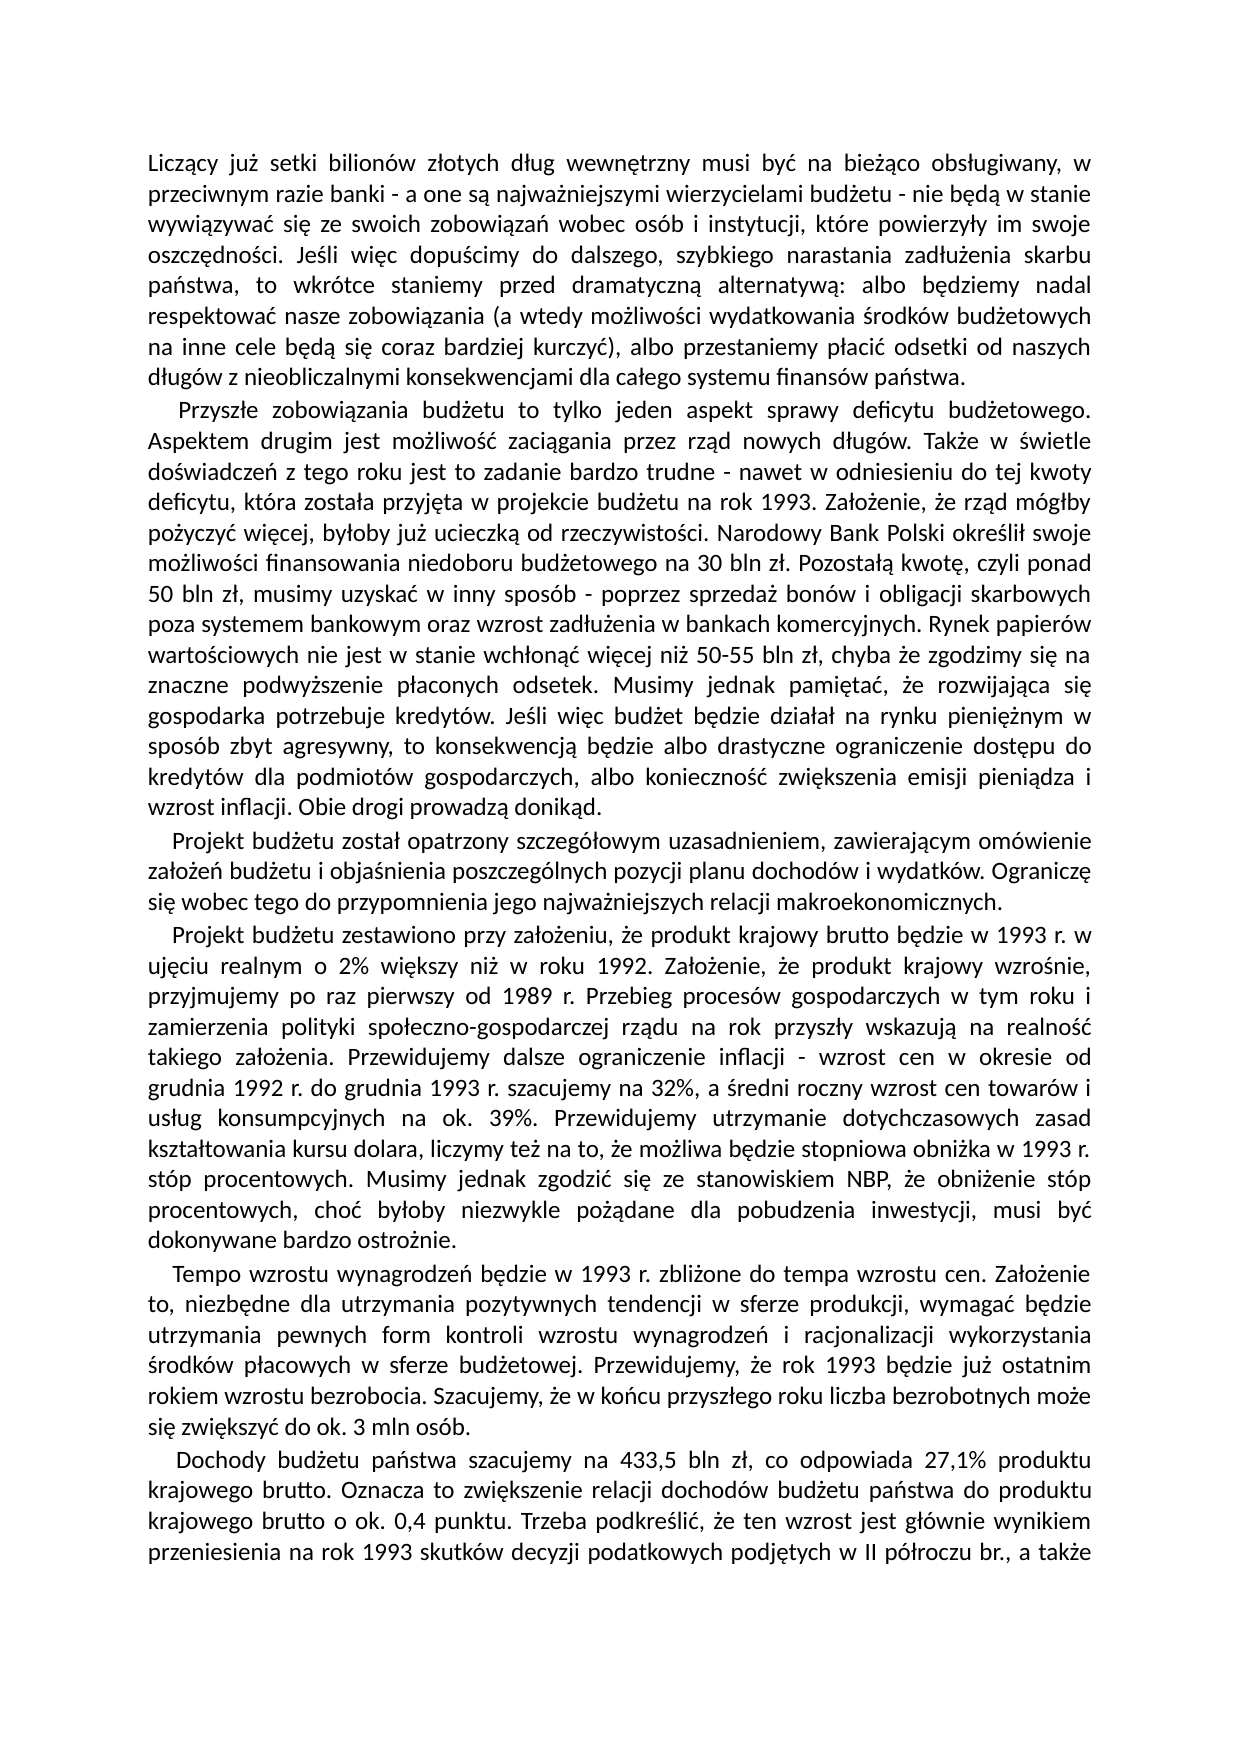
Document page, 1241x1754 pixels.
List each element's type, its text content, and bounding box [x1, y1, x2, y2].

text Dochody budżetu państwa szacujemy na 433,5 bln zł, co odpowiada 27,1% produktu krajowego brutto. Oznacza to zwiększenie relacji dochodów budżetu państwa do produktu krajowego brutto o ok. 0,4 punktu. Trzeba podkreślić, że ten wzrost jest głównie wynikiem przeniesienia na rok 1993 skutków decyzji podatkowych podjętych w II półroczu br., a także [148, 1444, 1093, 1566]
text Liczący już setki bilionów złotych dług wewnętrzny musi być na bieżąco obsługiwany, w przeciwnym razie banki - a one są najważniejszymi wierzycielami budżetu - nie będą w stanie wywiązywać się ze swoich zobowiązań wobec osób i instytucji, które powierzyły im swoje oszczędności. Jeśli więc dopuścimy do dalszego, szybkiego narastania zadłużenia skarbu państwa, to wkrótce staniemy przed dramatyczną alternatywą: albo będziemy nadal respektować nasze zobowiązania (a wtedy możliwości wydatkowania środków budżetowych na inne cele będą się coraz bardziej kurczyć), albo przestaniemy płacić odsetki od naszych długów z nieobliczalnymi konsekwencjami dla całego systemu finansów państwa. [148, 148, 1093, 392]
text Projekt budżetu został opatrzony szczegółowym uzasadnieniem, zawierającym omówienie założeń budżetu i objaśnienia poszczególnych pozycji planu dochodów i wydatków. Ograniczę się wobec tego do przypomnienia jego najważniejszych relacji makroekonomicznych. [148, 825, 1093, 916]
text Tempo wzrostu wynagrodzeń będzie w 1993 r. zbliżone do tempa wzrostu cen. Założenie to, niezbędne dla utrzymania pozytywnych tendencji w sferze produkcji, wymagać będzie utrzymania pewnych form kontroli wzrostu wynagrodzeń i racjonalizacji wykorzystania środków płacowych w sferze budżetowej. Przewidujemy, że rok 1993 będzie już ostatnim rokiem wzrostu bezrobocia. Szacujemy, że w końcu przyszłego roku liczba bezrobotnych może się zwiększyć do ok. 3 mln osób. [148, 1258, 1093, 1441]
text Projekt budżetu zestawiono przy założeniu, że produkt krajowy brutto będzie w 1993 r. w ujęciu realnym o 2% większy niż w roku 1992. Założenie, że produkt krajowy wzrośnie, przyjmujemy po raz pierwszy od 1989 r. Przebieg procesów gospodarczych w tym roku i zamierzenia polityki społeczno-gospodarczej rządu na rok przyszły wskazują na realność takiego założenia. Przewidujemy dalsze ograniczenie inflacji - wzrost cen w okresie od grudnia 1992 r. do grudnia 1993 r. szacujemy na 32%, a średni roczny wzrost cen towarów i usług konsumpcyjnych na ok. 39%. Przewidujemy utrzymanie dotychczasowych zasad kształtowania kursu dolara, liczymy też na to, że możliwa będzie stopniowa obniżka w 1993 r. stóp procentowych. Musimy jednak zgodzić się ze stanowiskiem NBP, że obniżenie stóp procentowych, choć byłoby niezwykle pożądane dla pobudzenia inwestycji, musi być dokonywane bardzo ostrożnie. [148, 919, 1093, 1255]
text Przyszłe zobowiązania budżetu to tylko jeden aspekt sprawy deficytu budżetowego. Aspektem drugim jest możliwość zaciągania przez rząd nowych długów. Także w świetle doświadczeń z tego roku jest to zadanie bardzo trudne - nawet w odniesieniu do tej kwoty deficytu, która została przyjęta w projekcie budżetu na rok 1993. Założenie, że rząd mógłby pożyczyć więcej, byłoby już ucieczką od rzeczywistości. Narodowy Bank Polski określił swoje możliwości finansowania niedoboru budżetowego na 30 bln zł. Pozostałą kwotę, czyli ponad 50 bln zł, musimy uzyskać w inny sposób - poprzez sprzedaż bonów i obligacji skarbowych poza systemem bankowym oraz wzrost zadłużenia w bankach komercyjnych. Rynek papierów wartościowych nie jest w stanie wchłonąć więcej niż 50-55 bln zł, chyba że zgodzimy się na znaczne podwyższenie płaconych odsetek. Musimy jednak pamiętać, że rozwijająca się gospodarka potrzebuje kredytów. Jeśli więc budżet będzie działał na rynku pieniężnym w sposób zbyt agresywny, to konsekwencją będzie albo drastyczne ograniczenie dostępu do kredytów dla podmiotów gospodarczych, albo konieczność zwiększenia emisji pieniądza i wzrost inflacji. Obie drogi prowadzą donikąd. [148, 395, 1093, 822]
